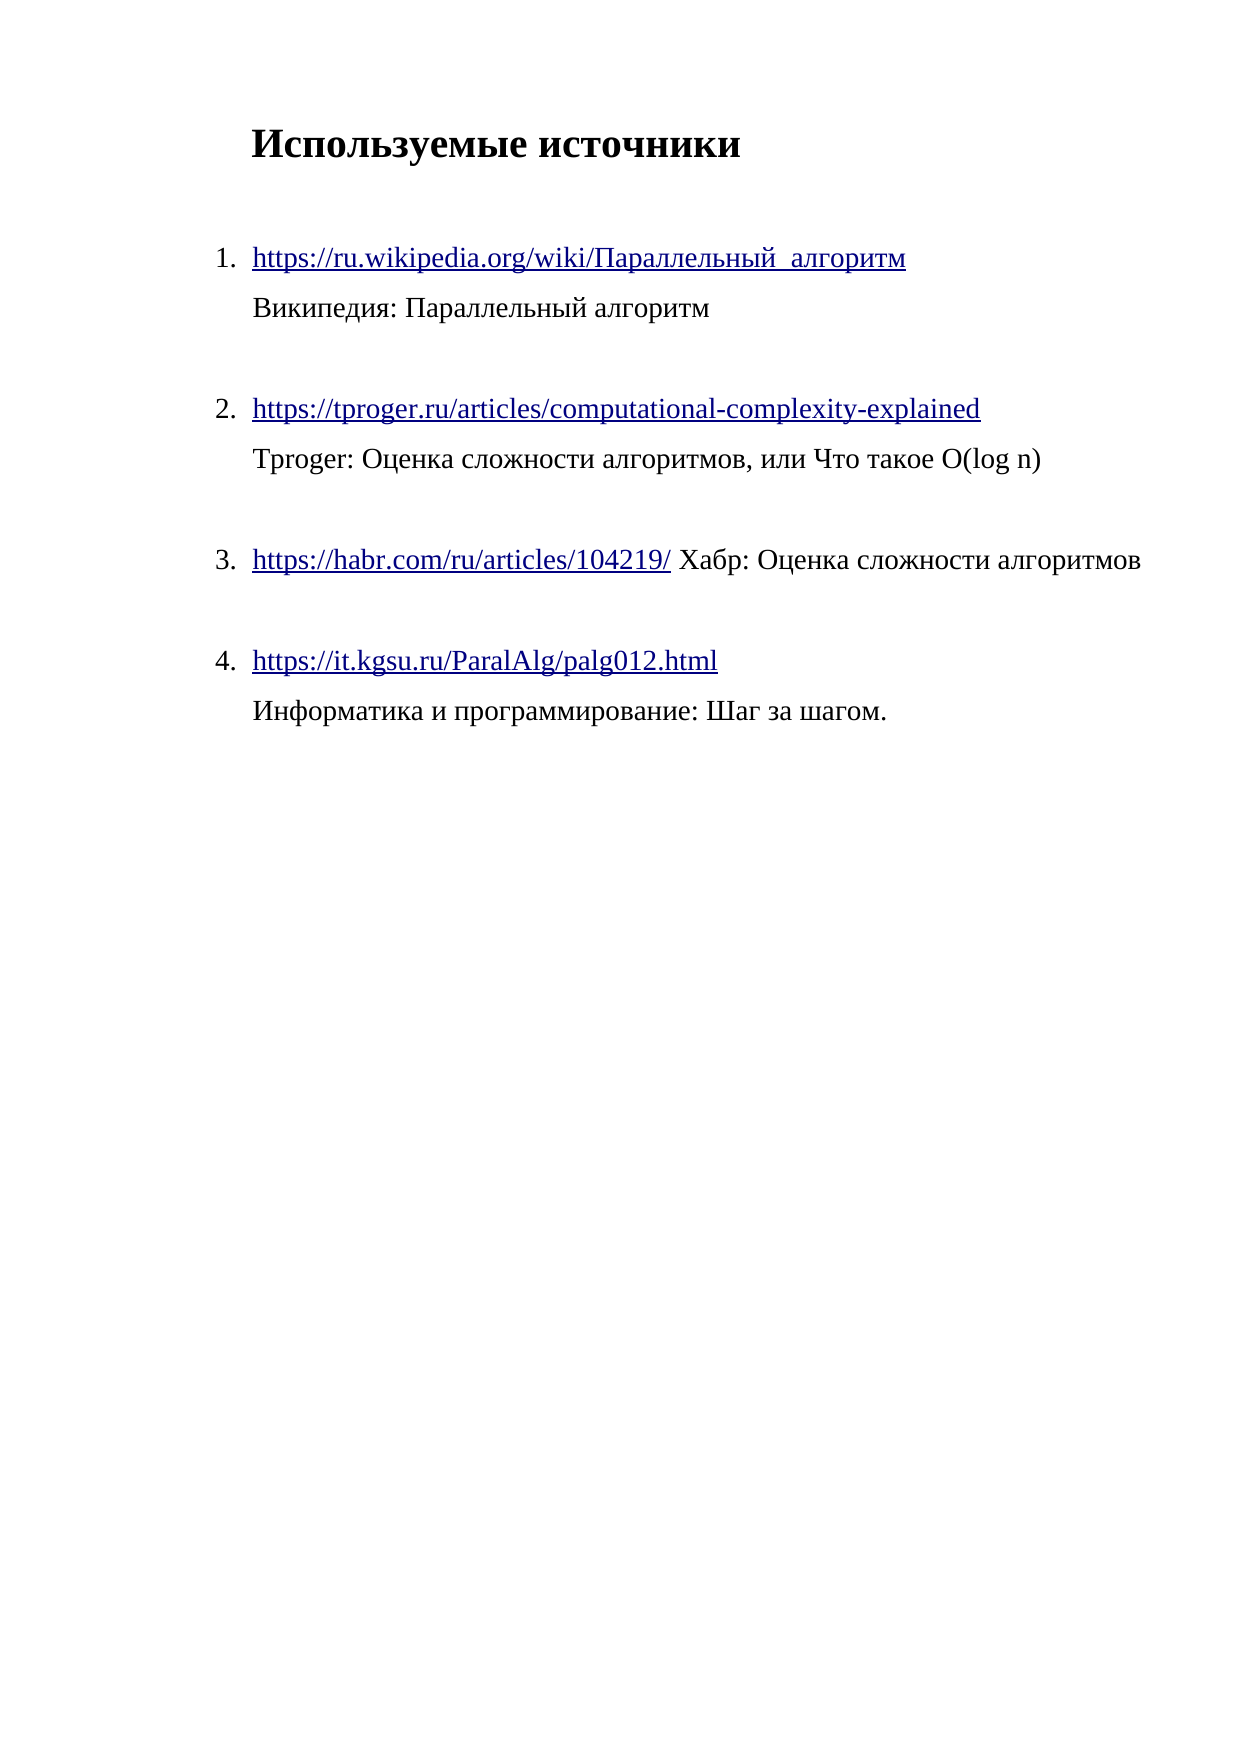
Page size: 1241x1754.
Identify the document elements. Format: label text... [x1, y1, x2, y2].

list https://ru.wikipedia.org/wiki/Параллельный_алгоритм Википедия: Параллельный алгоритм [215, 240, 1152, 324]
list https://it.kgsu.ru/ParalAlg/palg012.html Информатика и программирование: Шаг за шагом. [215, 643, 1152, 727]
list https://habr.com/ru/articles/104219/ Хабр: Оценка сложности алгоритмов [215, 542, 1152, 576]
list https://tproger.ru/articles/computational-complexity-explained Tproger: Оценка сложности алгоритмов, или Что такое О(log n) [215, 391, 1152, 475]
subtitle Используемые источники [177, 118, 1152, 166]
